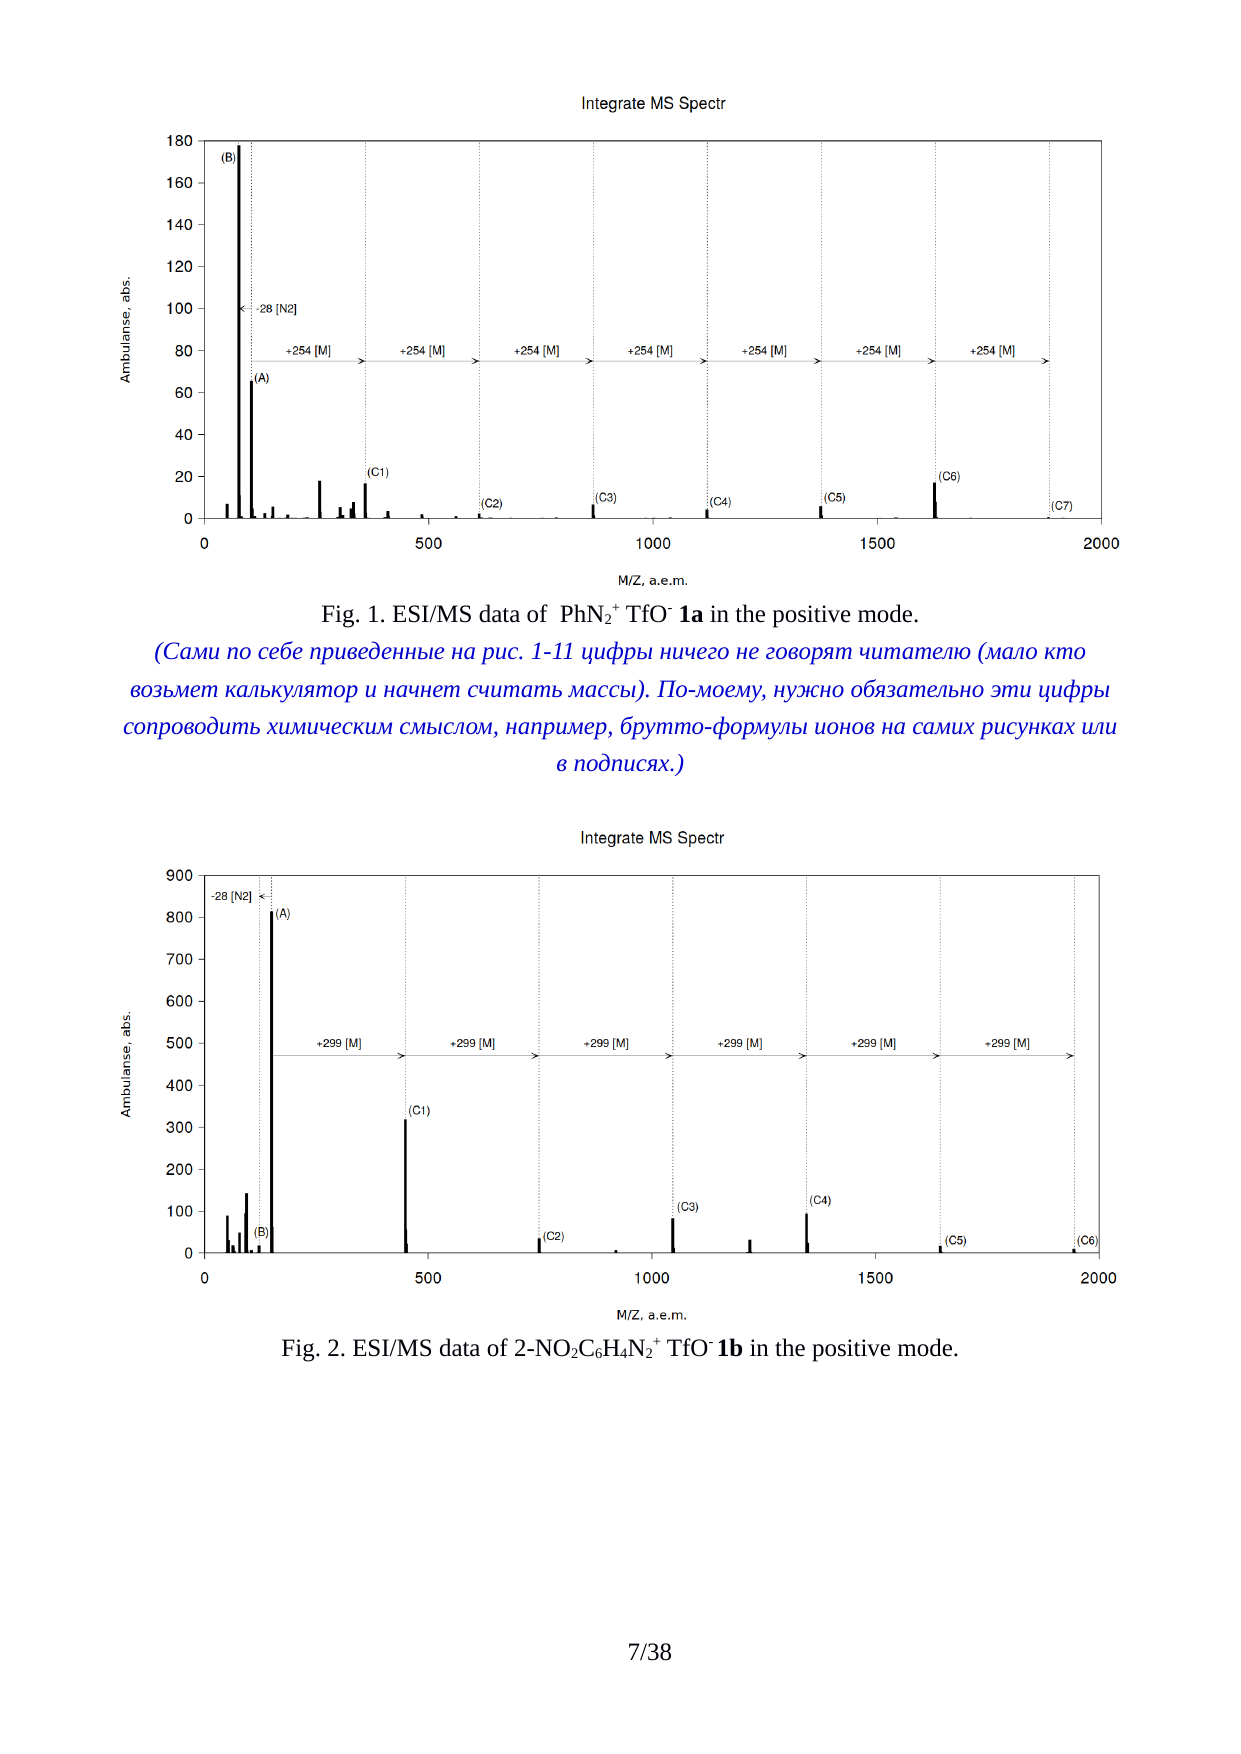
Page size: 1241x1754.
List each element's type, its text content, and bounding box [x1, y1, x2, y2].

picture [118, 822, 1123, 1325]
text (Сами по себе приведенные на рис. 1-11 цифры ничего не говорят читателю (мало кто возьмет калькулятор и начнет считать массы). По-моему, нужно обязательно эти цифры сопроводить химическим смыслом, например, брутто-формулы ионов на самих рисунках или в подписях.) [118, 636, 1122, 777]
picture [118, 88, 1123, 591]
text Fig. 1. ESI/MS data of PhN2+ TfO- 1a in the positive mode. [118, 599, 1122, 628]
text Fig. 2. ESI/MS data of 2-NO2C6H4N2+ TfO- 1b in the positive mode. [118, 1333, 1122, 1362]
